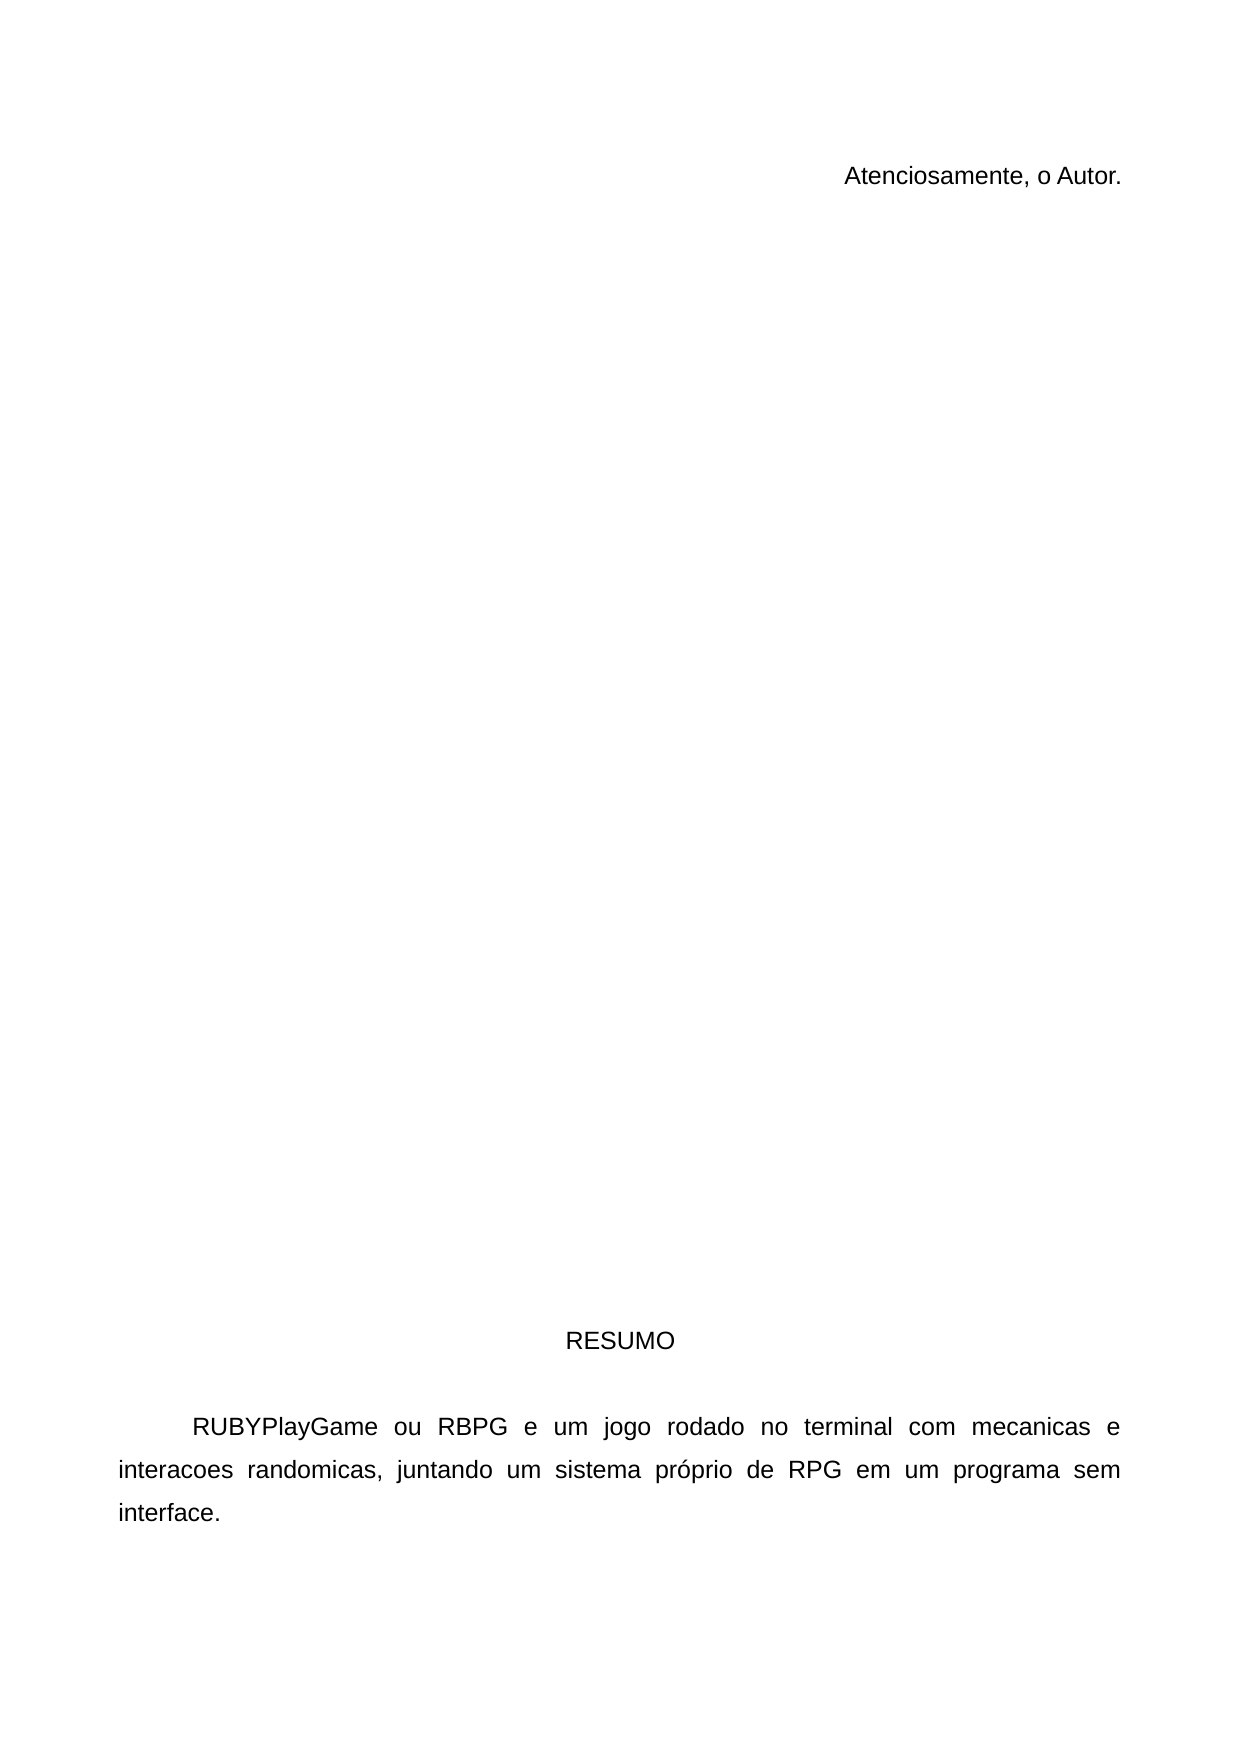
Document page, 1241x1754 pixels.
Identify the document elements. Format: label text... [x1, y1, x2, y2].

text Atenciosamente, o Autor. [118, 118, 1122, 190]
text RUBYPlayGame ou RBPG e um jogo rodado no terminal com mecanicas e interacoes randomicas, juntando um sistema próprio de RPG em um programa sem interface. [118, 1412, 1122, 1527]
text RESUMO [118, 1326, 1122, 1354]
